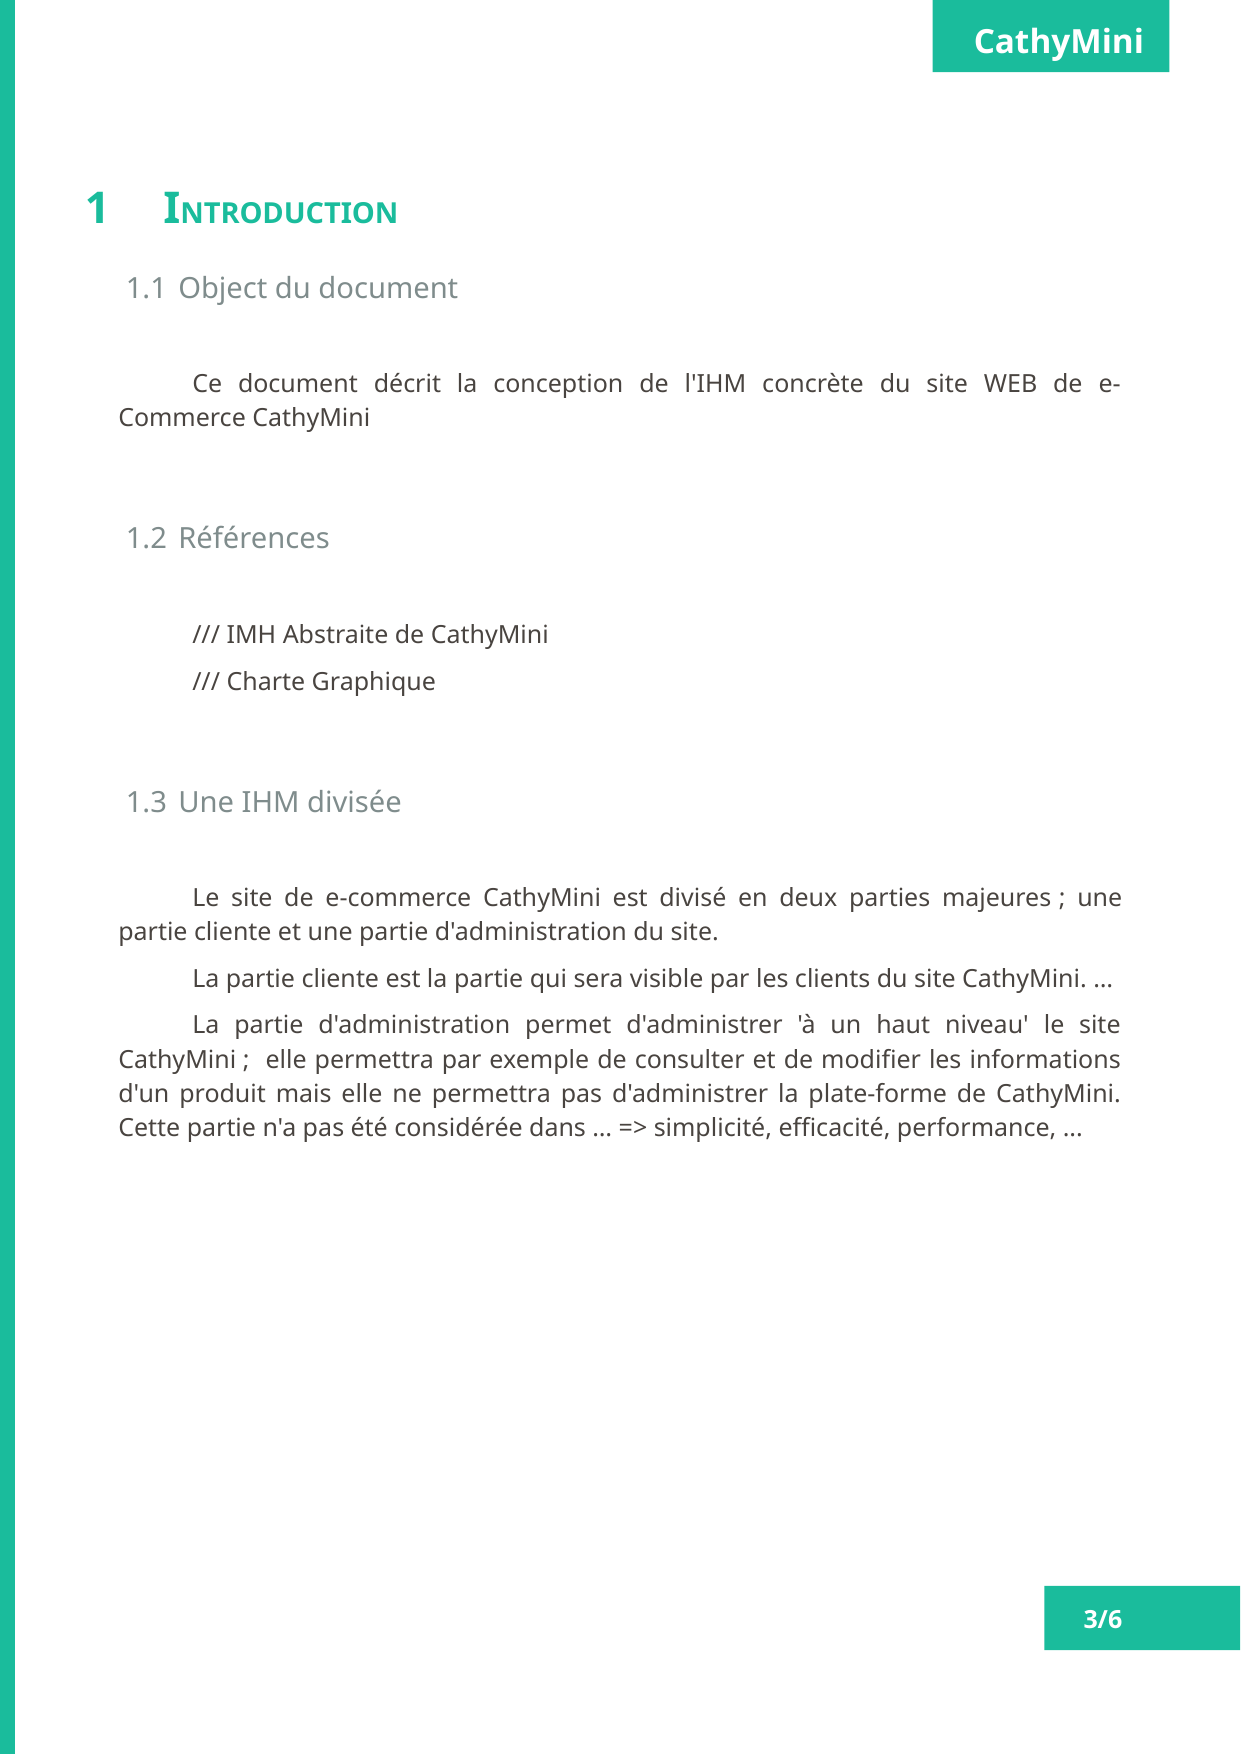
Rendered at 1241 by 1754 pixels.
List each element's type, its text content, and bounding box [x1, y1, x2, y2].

subtitle Object du document [118, 267, 1122, 307]
subtitle Introduction [73, 176, 1122, 236]
subtitle Références [118, 518, 1122, 557]
text Ce document décrit la conception de l'IHM concrète du site WEB de e-Commerce CathyMini [118, 366, 1122, 434]
text La partie cliente est la partie qui sera visible par les clients du site CathyMini. … [118, 961, 1122, 995]
text Le site de e-commerce CathyMini est divisé en deux parties majeures ; une partie cliente et une partie d'administration du site. [118, 880, 1122, 948]
subtitle Une IHM divisée [118, 781, 1122, 821]
text /// IMH Abstraite de CathyMini [118, 617, 1122, 651]
text La partie d'administration permet d'administrer 'à un haut niveau' le site CathyMini ; elle permettra par exemple de consulter et de modifier les informations d'un produit mais elle ne permettra pas d'administrer la plate-forme de CathyMini. Cette partie n'a pas été considérée dans … => simplicité, efficacité, performance, ... [118, 1007, 1122, 1143]
text /// Charte Graphique [118, 663, 1122, 697]
